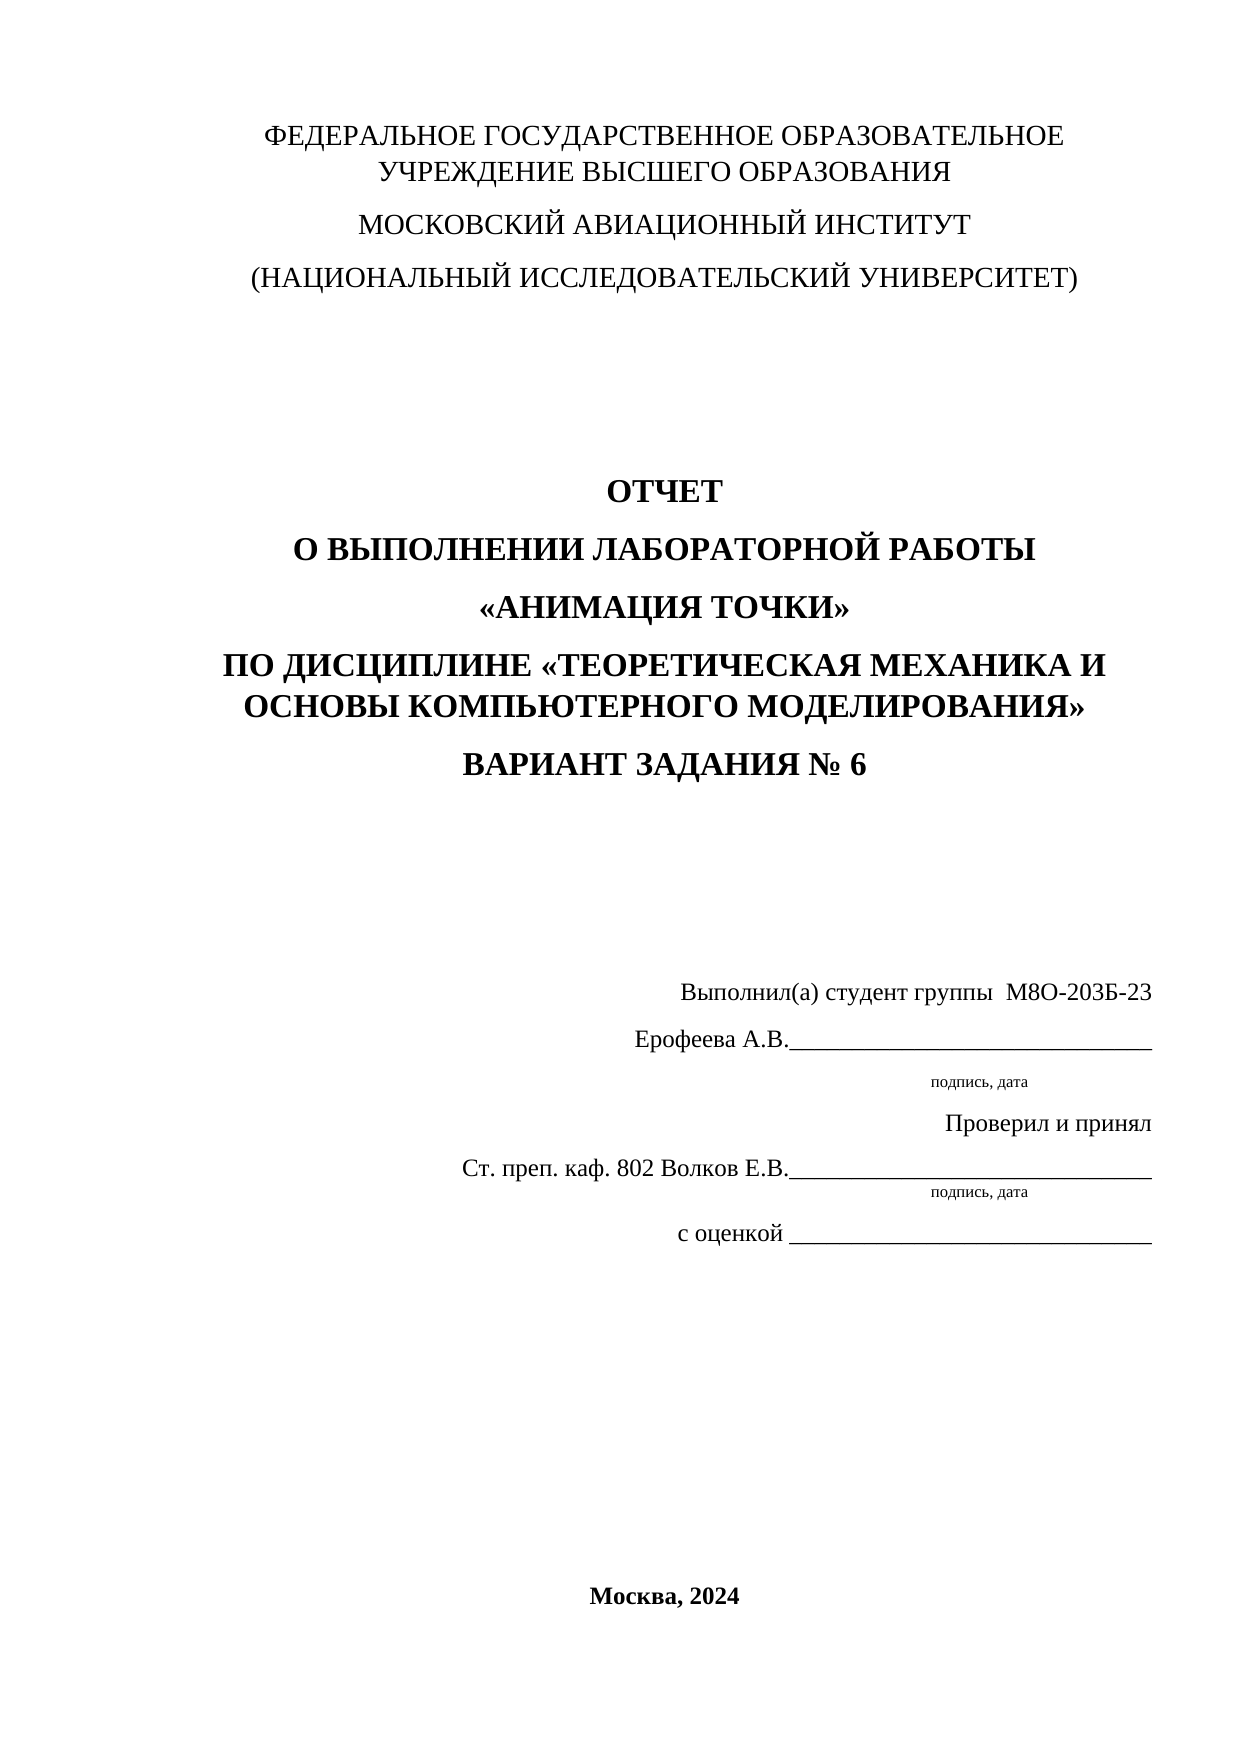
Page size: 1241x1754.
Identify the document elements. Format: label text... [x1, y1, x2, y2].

text Москва, 2024 [177, 1581, 1152, 1610]
text с оценкой _____________________________ [177, 1218, 1152, 1247]
text Выполнил(а) студент группы M8O-203Б-23 [177, 977, 1152, 1005]
text ПО ДИСЦИПЛИНЕ «ТЕОРЕТИЧЕСКАЯ МЕХАНИКА И ОСНОВЫ КОМПЬЮТЕРНОГО МОДЕЛИРОВАНИЯ» [177, 645, 1152, 725]
text «АНИМАЦИЯ ТОЧКИ» [177, 587, 1152, 626]
text подпись, дата [177, 1182, 1152, 1201]
text ФЕДЕРАЛЬНОЕ ГОСУДАРСТВЕННОЕ ОБРАЗОВАТЕЛЬНОЕ УЧРЕЖДЕНИЕ ВЫСШЕГО ОБРАЗОВАНИЯ [177, 118, 1152, 188]
text МОСКОВСКИЙ АВИАЦИОННЫЙ ИНСТИТУТ [177, 207, 1152, 241]
text ВАРИАНТ ЗАДАНИЯ № 6 [177, 744, 1152, 783]
text подпись, дата [177, 1072, 1152, 1091]
text Проверил и принял [177, 1108, 1152, 1137]
text (НАЦИОНАЛЬНЫЙ ИССЛЕДОВАТЕЛЬСКИЙ УНИВЕРСИТЕТ) [177, 260, 1152, 293]
text О ВЫПОЛНЕНИИ ЛАБОРАТОРНОЙ РАБОТЫ [177, 529, 1152, 567]
text ОТЧЕТ [177, 471, 1152, 509]
text Ерофеева А.В._____________________________ [177, 1024, 1152, 1053]
text Ст. преп. каф. 802 Волков Е.В._____________________________ [177, 1153, 1152, 1182]
